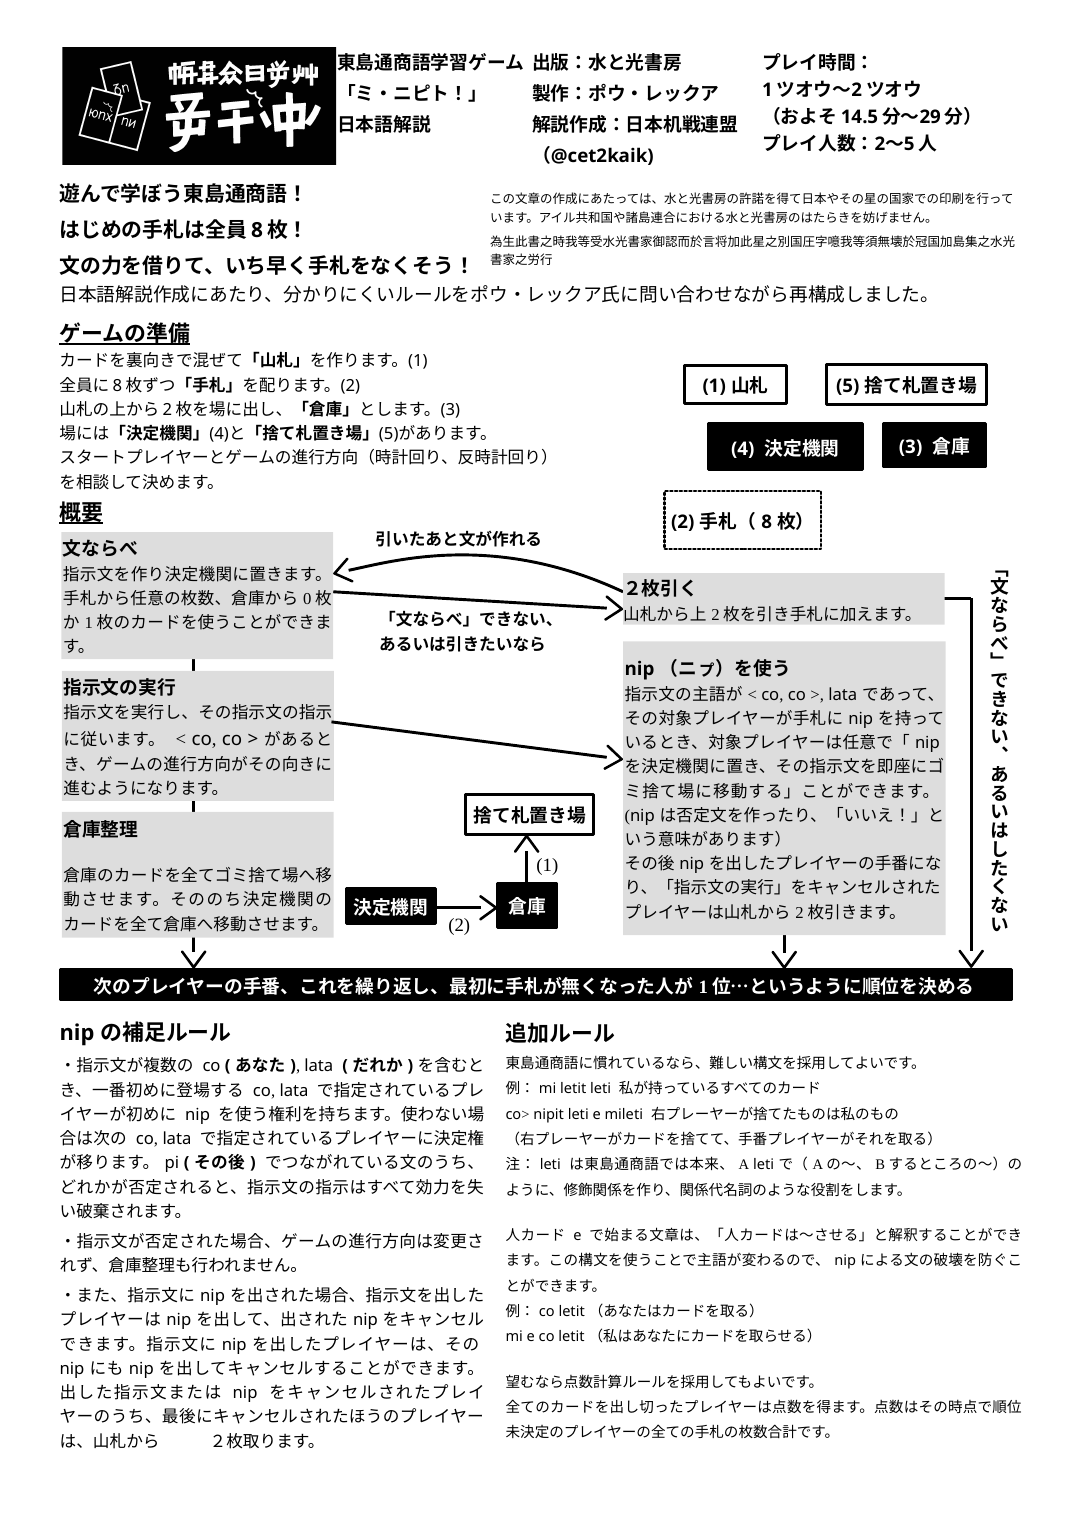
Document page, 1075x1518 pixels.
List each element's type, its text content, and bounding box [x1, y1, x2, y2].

table_cell [762, 316, 1015, 347]
table_cell [632, 348, 1015, 493]
table_cell [822, 493, 1015, 528]
table_cell [666, 493, 820, 528]
table_header プレイ時間： 1ツオウ〜2ツオウ （およそ14.5分〜29分） プレイ人数：2〜5人 [762, 47, 1015, 171]
table_cell 遊んで学ぼう東島通商語！ はじめの手札は全員8枚！ 文の力を借りて、いち早く手札をなくそう！ [59, 171, 490, 280]
table_header [59, 47, 337, 171]
table_cell [632, 493, 663, 528]
table_cell 概要 [59, 493, 632, 528]
table_cell ゲームの準備 [59, 316, 762, 347]
table_header 東島通商語学習ゲーム 「ミ・ニピト！」 日本語解説 [337, 47, 532, 171]
table_cell 日本語解説作成にあたり、分かりにくいルールをポウ・レックア氏に問い合わせながら再構成しました。 [59, 280, 1015, 316]
table_cell この文章の作成にあたっては、水と光書房の許諾を得て日本やその星の国家での印刷を行っています。アイル共和国や諸島連合における水と光書房のはたらきを妨げません。 為生此書之時我等受水光書家御認而於言将加此星之別国圧字噫我等須無壊於冠国加島集之水光書家之労行 [490, 171, 1015, 280]
table_cell カードを裏向きで混ぜて「山札」を作ります。(1) 全員に8枚ずつ「手札」を配ります。(2) 山札の上から2枚を場に出し、「倉庫」とします。(3) 場には「決定機関」(4)と「捨て札置き場」(5)があります。 スタートプレイヤーとゲームの進行方向（時計回り、反時計回り） を相談して決めます。 [59, 348, 632, 493]
table_header 出版：水と光書房 製作：ポウ・レックア 解説作成：日本机戦連盟（@cet2kaik) [532, 47, 762, 171]
